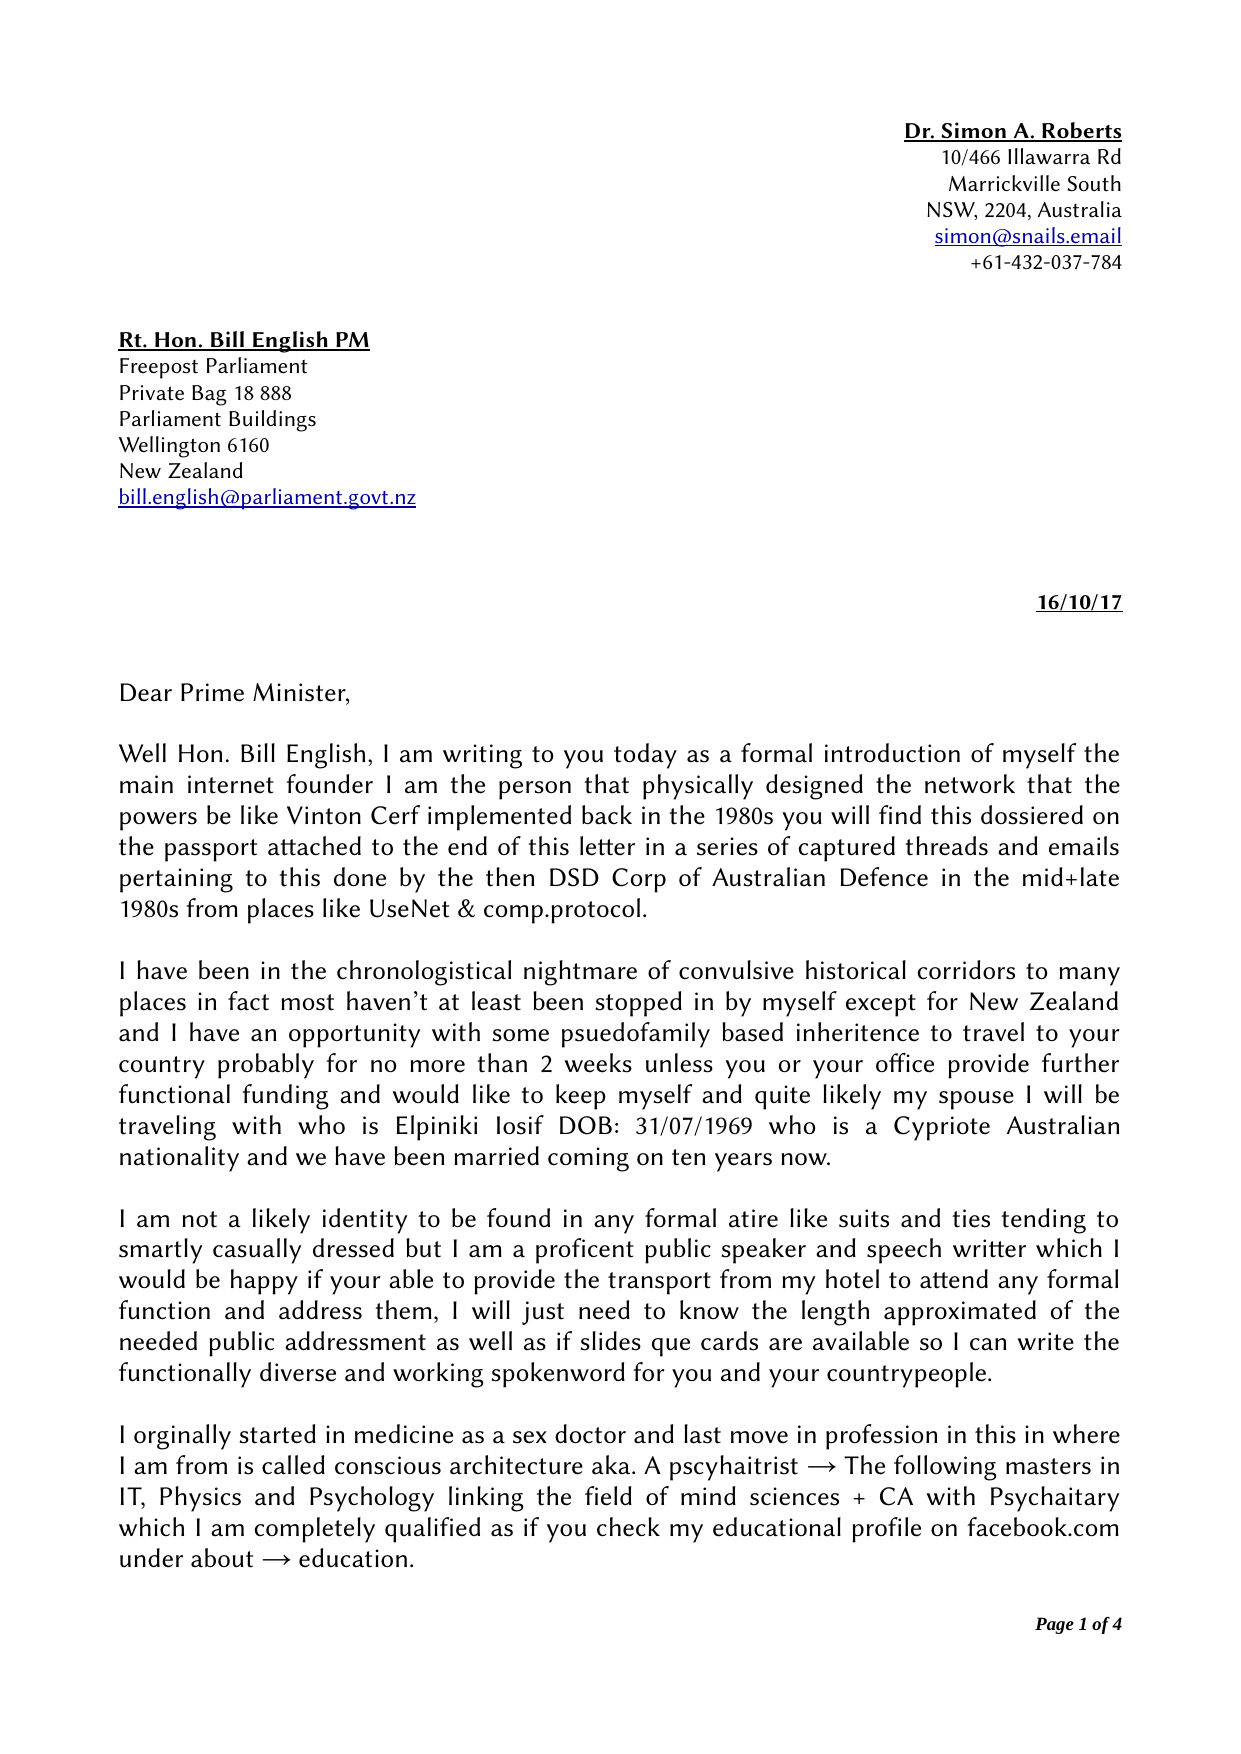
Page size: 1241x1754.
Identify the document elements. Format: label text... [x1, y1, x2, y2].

text Marrickville South NSW, 2204, Australia [118, 170, 1122, 223]
text Freepost Parliament Private Bag 18 888 Parliament Buildings Wellington 6160 [118, 353, 1122, 458]
text 10/466 Illawarra Rd [118, 144, 1122, 170]
text I am not a likely identity to be found in any formal atire like suits and ties tending to smartly casually dressed but I am a proficent public speaker and speech writter which I would be happy if your able to provide the transport from my hotel to attend any formal function and address them, I will just need to know the length approximated of the needed public addressment as well as if slides que cards are available so I can write the functionally diverse and working spokenword for you and your countrypeople. [118, 1203, 1122, 1388]
text New Zealand [118, 458, 1122, 484]
text I orginally started in medicine as a sex doctor and last move in profession in this in where I am from is called conscious architecture aka. A pscyhaitrist → The following masters in IT, Physics and Psychology linking the field of mind sciences + CA with Psychaitary which I am completely qualified as if you check my educational profile on facebook.com under about → education. [118, 1419, 1122, 1574]
text Rt. Hon. Bill English PM [118, 327, 1122, 353]
text 16/10/17 [118, 589, 1122, 615]
text I have been in the chronologistical nightmare of convulsive historical corridors to many places in fact most haven’t at least been stopped in by myself except for New Zealand and I have an opportunity with some psuedofamily based inheritence to travel to your country probably for no more than 2 weeks unless you or your office provide further functional funding and would like to keep myself and quite likely my spouse I will be traveling with who is Elpiniki Iosif DOB: 31/07/1969 who is a Cypriote Australian nationality and we have been married coming on ten years now. [118, 955, 1122, 1172]
text bill.english@parliament.govt.nz [118, 484, 1122, 510]
text Well Hon. Bill English, I am writing to you today as a formal introduction of myself the main internet founder I am the person that physically designed the network that the powers be like Vinton Cerf implemented back in the 1980s you will find this dossiered on the passport attached to the end of this letter in a series of captured threads and emails pertaining to this done by the then DSD Corp of Australian Defence in the mid+late 1980s from places like UseNet & comp.protocol. [118, 739, 1122, 924]
text simon@snails.email [118, 223, 1122, 249]
text Dear Prime Minister, [118, 677, 1122, 708]
text +61-432-037-784 [118, 249, 1122, 275]
text Dr. Simon A. Roberts [118, 118, 1122, 144]
